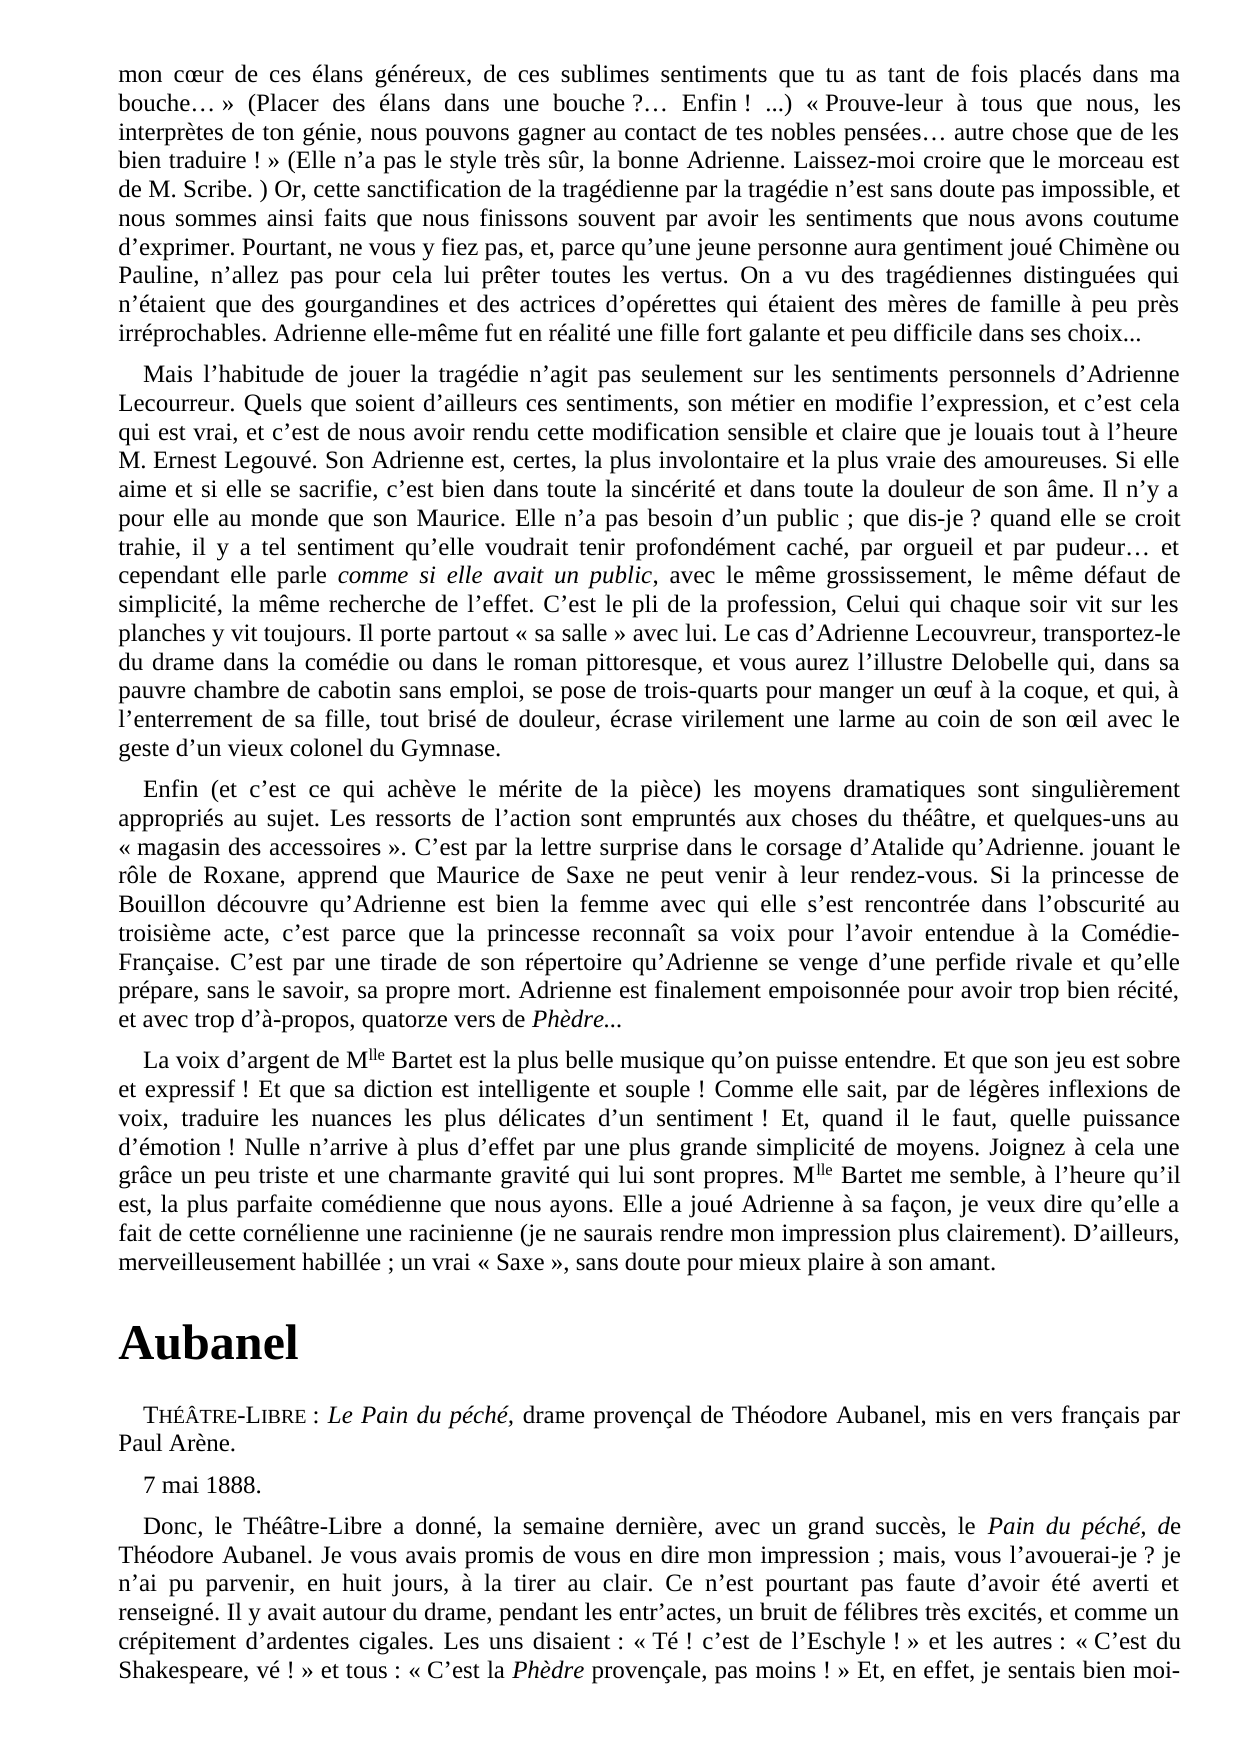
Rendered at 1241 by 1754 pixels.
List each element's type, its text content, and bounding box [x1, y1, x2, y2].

text 7 mai 1888. [118, 1470, 1181, 1498]
text mon cœur de ces élans généreux, de ces sublimes sentiments que tu as tant de fois placés dans ma bouche… » (Placer des élans dans une bouche ?… Enfin ! ...) « Prouve-leur à tous que nous, les interprètes de ton génie, nous pouvons gagner au contact de tes nobles pensées… autre chose que de les bien traduire ! » (Elle n’a pas le style très sûr, la bonne Adrienne. Laissez-moi croire que le morceau est de M. Scribe. ) Or, cette sanctification de la tragédienne par la tragédie n’est sans doute pas impossible, et nous sommes ainsi faits que nous finissons souvent par avoir les sentiments que nous avons coutume d’exprimer. Pourtant, ne vous y fiez pas, et, parce qu’une jeune personne aura gentiment joué Chimène ou Pauline, n’allez pas pour cela lui prêter toutes les vertus. On a vu des tragédiennes distinguées qui n’étaient que des gourgandines et des actrices d’opérettes qui étaient des mères de famille à peu près irréprochables. Adrienne elle-même fut en réalité une fille fort galante et peu difficile dans ses choix... [118, 59, 1181, 347]
text Mais l’habitude de jouer la tragédie n’agit pas seulement sur les sentiments personnels d’Adrienne Lecourreur. Quels que soient d’ailleurs ces sentiments, son métier en modifie l’expression, et c’est cela qui est vrai, et c’est de nous avoir rendu cette modification sensible et claire que je louais tout à l’heure M. Ernest Legouvé. Son Adrienne est, certes, la plus involontaire et la plus vraie des amoureuses. Si elle aime et si elle se sacrifie, c’est bien dans toute la sincérité et dans toute la douleur de son âme. Il n’y a pour elle au monde que son Maurice. Elle n’a pas besoin d’un public ; que dis-je ? quand elle se croit trahie, il y a tel sentiment qu’elle voudrait tenir profondément caché, par orgueil et par pudeur… et cependant elle parle comme si elle avait un public, avec le même grossissement, le même défaut de simplicité, la même recherche de l’effet. C’est le pli de la profession, Celui qui chaque soir vit sur les planches y vit toujours. Il porte partout « sa salle » avec lui. Le cas d’Adrienne Lecouvreur, transportez-le du drame dans la comédie ou dans le roman pittoresque, et vous aurez l’illustre Delobelle qui, dans sa pauvre chambre de cabotin sans emploi, se pose de trois-quarts pour manger un œuf à la coque, et qui, à l’enterrement de sa fille, tout brisé de douleur, écrase virilement une larme au coin de son œil avec le geste d’un vieux colonel du Gymnase. [118, 359, 1181, 762]
text Enfin (et c’est ce qui achève le mérite de la pièce) les moyens dramatiques sont singulièrement appropriés au sujet. Les ressorts de l’action sont empruntés aux choses du théâtre, et quelques-uns au « magasin des accessoires ». C’est par la lettre surprise dans le corsage d’Atalide qu’Adrienne. jouant le rôle de Roxane, apprend que Maurice de Saxe ne peut venir à leur rendez-vous. Si la princesse de Bouillon découvre qu’Adrienne est bien la femme avec qui elle s’est rencontrée dans l’obscurité au troisième acte, c’est parce que la princesse reconnaît sa voix pour l’avoir entendue à la Comédie-Française. C’est par une tirade de son répertoire qu’Adrienne se venge d’une perfide rivale et qu’elle prépare, sans le savoir, sa propre mort. Adrienne est finalement empoisonnée pour avoir trop bien récité, et avec trop d’à-propos, quatorze vers de Phèdre... [118, 774, 1181, 1033]
text La voix d’argent de Mlle Bartet est la plus belle musique qu’on puisse entendre. Et que son jeu est sobre et expressif ! Et que sa diction est intelligente et souple ! Comme elle sait, par de légères inflexions de voix, traduire les nuances les plus délicates d’un sentiment ! Et, quand il le faut, quelle puissance d’émotion ! Nulle n’arrive à plus d’effet par une plus grande simplicité de moyens. Joignez à cela une grâce un peu triste et une charmante gravité qui lui sont propres. Mlle Bartet me semble, à l’heure qu’il est, la plus parfaite comédienne que nous ayons. Elle a joué Adrienne à sa façon, je veux dire qu’elle a fait de cette cornélienne une racinienne (je ne saurais rendre mon impression plus clairement). D’ailleurs, merveilleusement habillée ; un vrai « Saxe », sans doute pour mieux plaire à son amant. [118, 1045, 1181, 1275]
text Donc, le Théâtre-Libre a donné, la semaine dernière, avec un grand succès, le Pain du péché, de Théodore Aubanel. Je vous avais promis de vous en dire mon impression ; mais, vous l’avouerai-je ? je n’ai pu parvenir, en huit jours, à la tirer au clair. Ce n’est pourtant pas faute d’avoir été averti et renseigné. Il y avait autour du drame, pendant les entr’actes, un bruit de félibres très excités, et comme un crépitement d’ardentes cigales. Les uns disaient : « Té ! c’est de l’Eschyle ! » et les autres : « C’est du Shakespeare, vé ! » et tous : « C’est la Phèdre provençale, pas moins ! » Et, en effet, je sentais bien moi- [118, 1511, 1181, 1683]
text Théâtre-Libre : Le Pain du péché, drame provençal de Théodore Aubanel, mis en vers français par Paul Arène. [118, 1400, 1181, 1457]
subtitle Aubanel [118, 1313, 1181, 1370]
